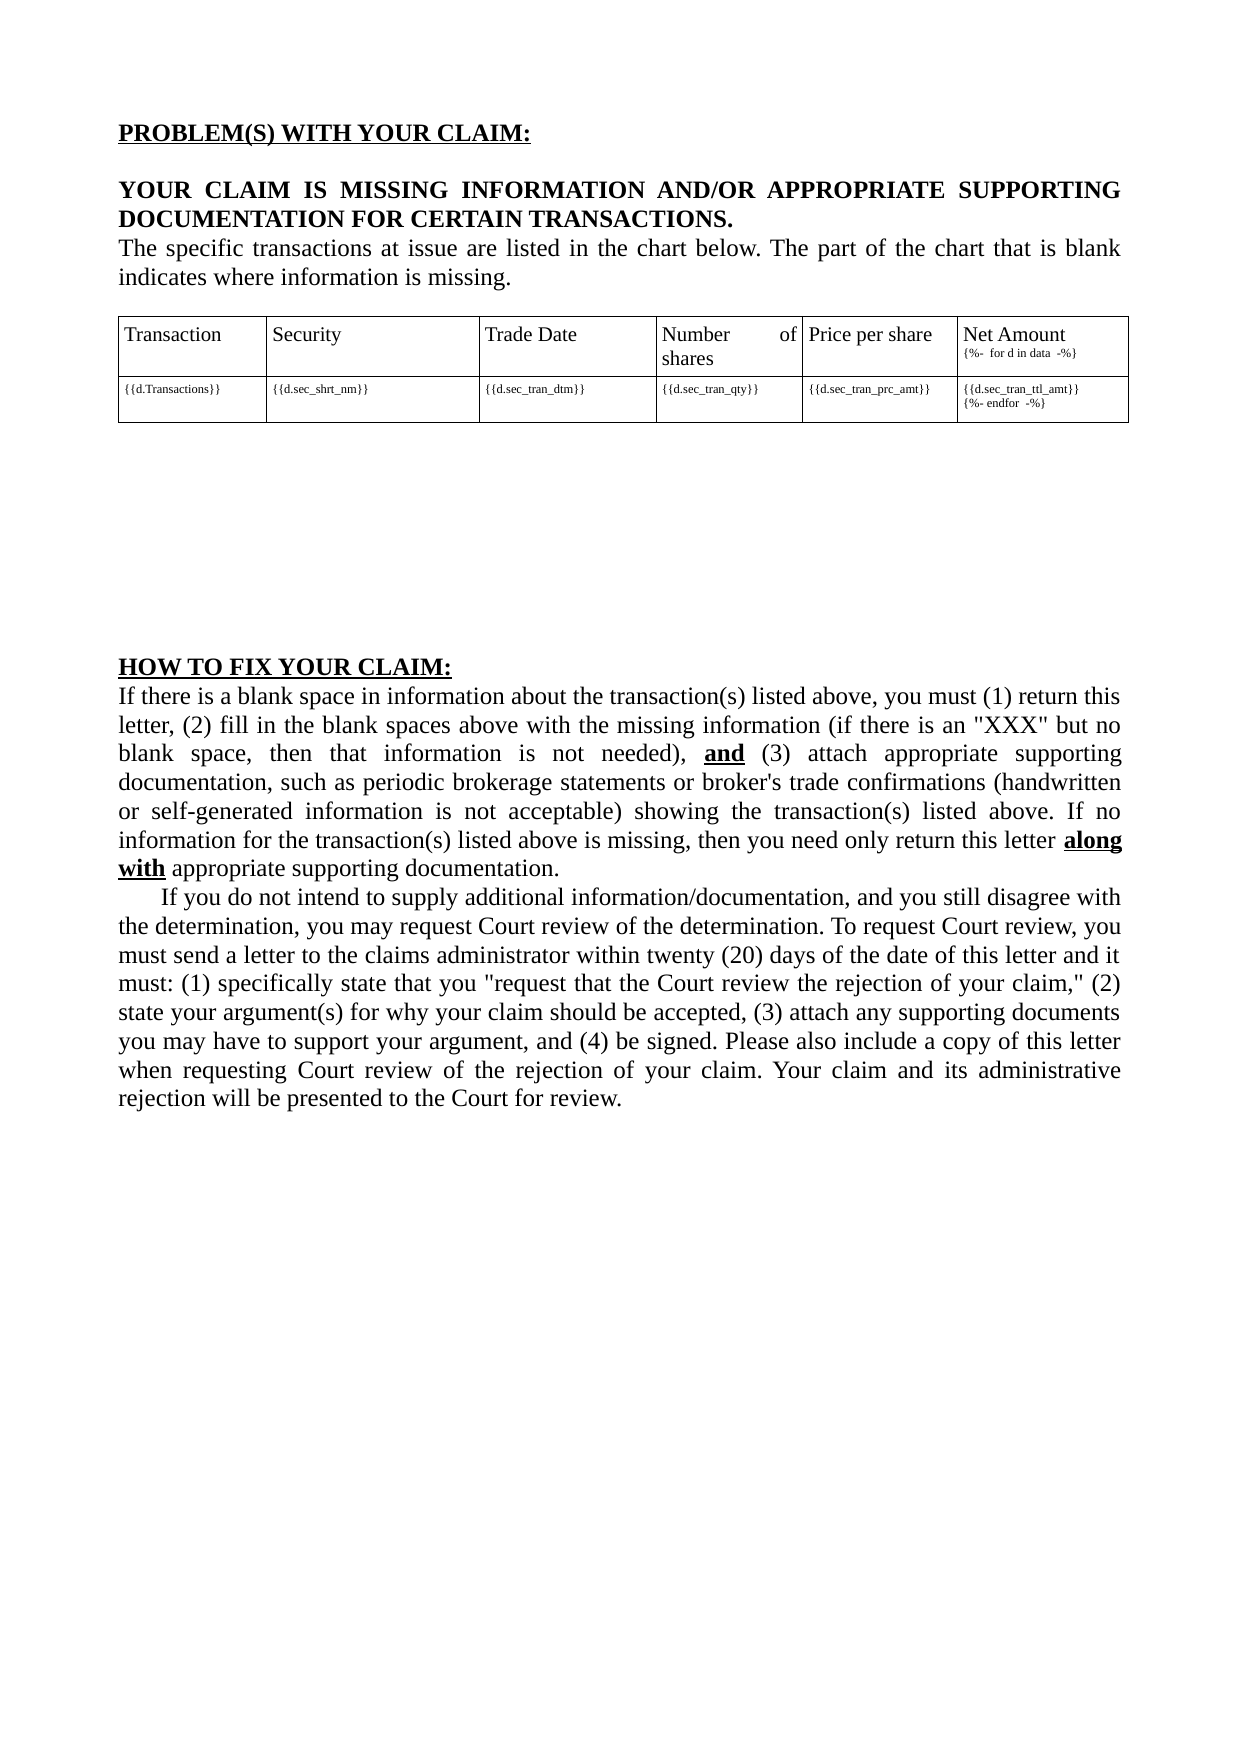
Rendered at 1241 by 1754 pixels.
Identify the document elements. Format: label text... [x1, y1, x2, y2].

table_header Number of shares [657, 317, 802, 376]
table_header Net Amount {%- for d in data -%} [958, 317, 1128, 376]
text If there is a blank space in information about the transaction(s) listed above, you must (1) return this letter, (2) fill in the blank spaces above with the missing information (if there is an "XXX" but no blank space, then that information is not needed), and (3) attach appropriate supporting documentation, such as periodic brokerage statements or broker's trade confirmations (handwritten or self-generated information is not acceptable) showing the transaction(s) listed above. If no information for the transaction(s) listed above is missing, then you need only return this letter along with appropriate supporting documentation. [118, 681, 1122, 882]
table_cell {{d.sec_tran_ttl_amt}} {%- endfor -%} [958, 377, 1128, 422]
table_header Trade Date [480, 317, 656, 376]
table_cell {{d.Transactions}} [119, 377, 266, 422]
table_header Security [267, 317, 479, 376]
table_cell {{d.sec_tran_prc_amt}} [803, 377, 957, 422]
table_cell {{d.sec_tran_dtm}} [480, 377, 656, 422]
text If you do not intend to supply additional information/documentation, and you still disagree with the determination, you may request Court review of the determination. To request Court review, you must send a letter to the claims administrator within twenty (20) days of the date of this letter and it must: (1) specifically state that you "request that the Court review the rejection of your claim," (2) state your argument(s) for why your claim should be accepted, (3) attach any supporting documents you may have to support your argument, and (4) be signed. Please also include a copy of this letter when requesting Court review of the rejection of your claim. Your claim and its administrative rejection will be presented to the Court for review. [118, 882, 1122, 1112]
table_header Price per share [803, 317, 957, 376]
text YOUR CLAIM IS MISSING INFORMATION AND/OR APPROPRIATE SUPPORTING DOCUMENTATION FOR CERTAIN TRANSACTIONS. [118, 176, 1122, 233]
table_cell {{d.sec_tran_qty}} [657, 377, 802, 422]
text The specific transactions at issue are listed in the chart below. The part of the chart that is blank indicates where information is missing. [118, 233, 1122, 291]
table_header Transaction [119, 317, 266, 376]
text PROBLEM(S) WITH YOUR CLAIM: [118, 118, 1122, 147]
table_cell {{d.sec_shrt_nm}} [267, 377, 479, 422]
text HOW TO FIX YOUR CLAIM: [118, 652, 1122, 681]
